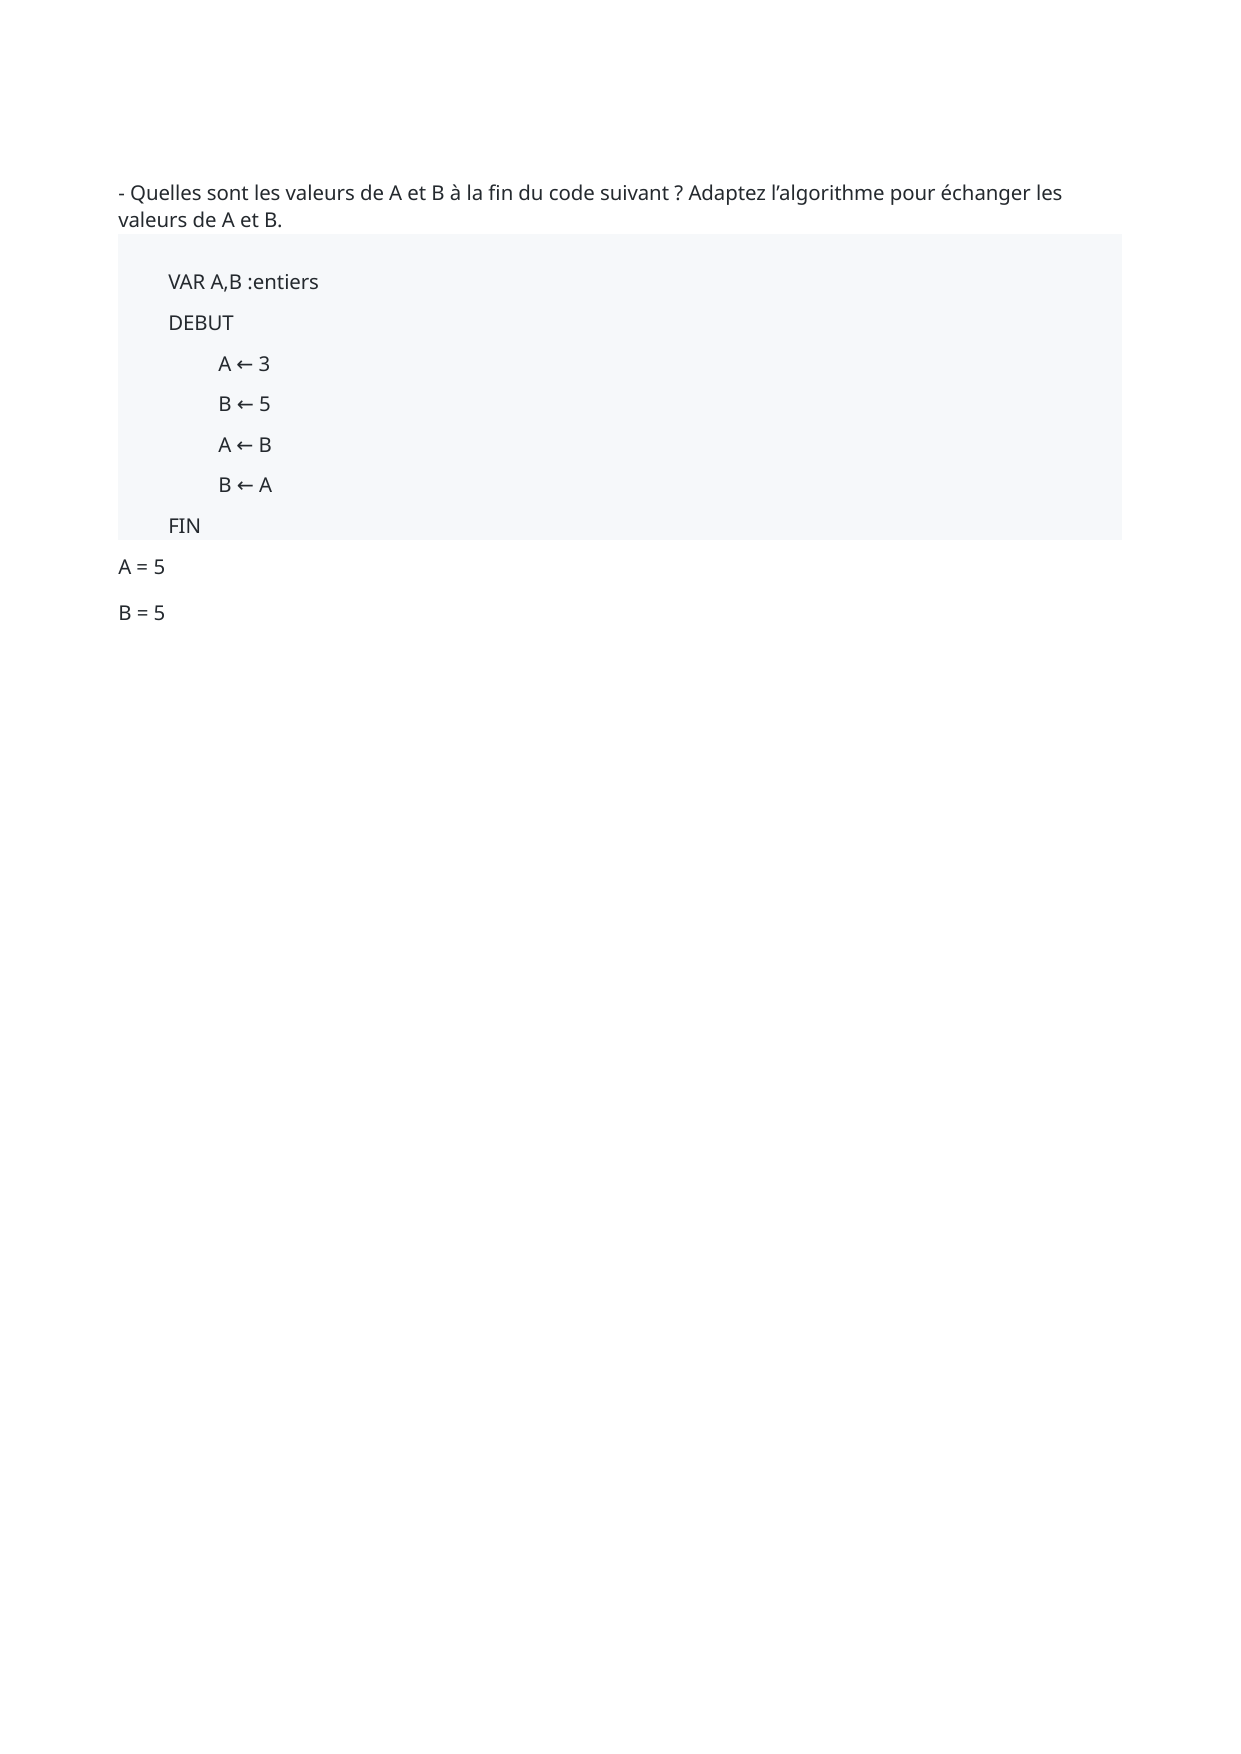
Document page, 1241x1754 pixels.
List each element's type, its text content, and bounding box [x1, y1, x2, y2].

text B ← A [118, 471, 1122, 499]
text FIN [118, 512, 1122, 540]
text DEBUT [118, 308, 1122, 337]
text B ← 5 [118, 390, 1122, 418]
text A ← 3 [118, 349, 1122, 377]
text VAR A,B :entiers [118, 268, 1122, 296]
text - Quelles sont les valeurs de A et B à la fin du code suivant ? Adaptez l’algorithme pour échanger les valeurs de A et B. [118, 178, 1122, 234]
text A ← B [118, 430, 1122, 458]
text B = 5 [118, 599, 1122, 626]
text A = 5 [118, 552, 1122, 580]
